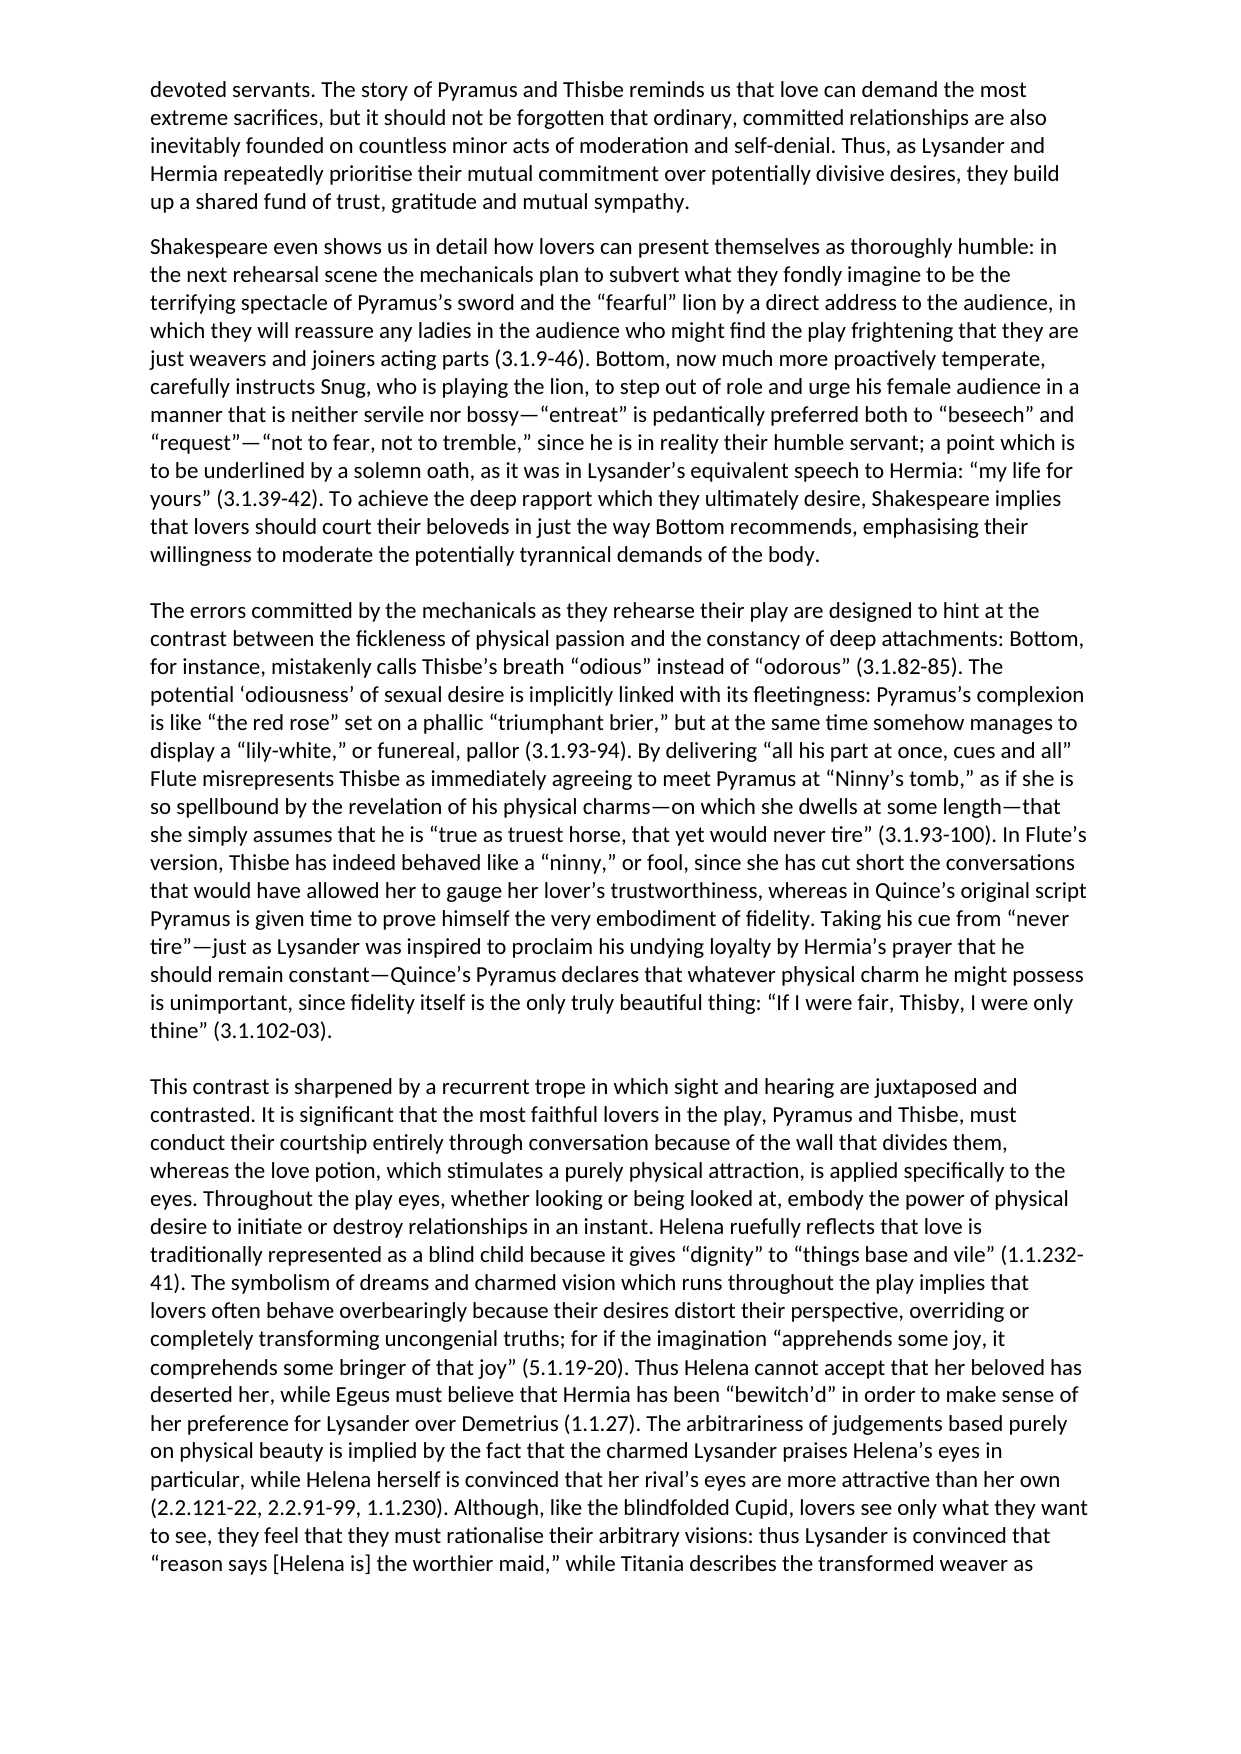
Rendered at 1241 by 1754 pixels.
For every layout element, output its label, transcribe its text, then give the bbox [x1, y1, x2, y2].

text devoted servants. The story of Pyramus and Thisbe reminds us that love can demand the most extreme sacrifices, but it should not be forgotten that ordinary, committed relationships are also inevitably founded on countless minor acts of moderation and self-denial. Thus, as Lysander and Hermia repeatedly prioritise their mutual commitment over potentially divisive desires, they build up a shared fund of trust, gratitude and mutual sympathy. [150, 75, 1090, 215]
text The errors committed by the mechanicals as they rehearse their play are designed to hint at the contrast between the fickleness of physical passion and the constancy of deep attachments: Bottom, for instance, mistakenly calls Thisbe’s breath “odious” instead of “odorous” (3.1.82-85). The potential ‘odiousness’ of sexual desire is implicitly linked with its fleetingness: Pyramus’s complexion is like “the red rose” set on a phallic “triumphant brier,” but at the same time somehow manages to display a “lily-white,” or funereal, pallor (3.1.93-94). By delivering “all his part at once, cues and all” Flute misrepresents Thisbe as immediately agreeing to meet Pyramus at “Ninny’s tomb,” as if she is so spellbound by the revelation of his physical charms—on which she dwells at some length—that she simply assumes that he is “true as truest horse, that yet would never tire” (3.1.93-100). In Flute’s version, Thisbe has indeed behaved like a “ninny,” or fool, since she has cut short the conversations that would have allowed her to gauge her lover’s trustworthiness, whereas in Quince’s original script Pyramus is given time to prove himself the very embodiment of fidelity. Taking his cue from “never tire”—just as Lysander was inspired to proclaim his undying loyalty by Hermia’s prayer that he should remain constant—Quince’s Pyramus declares that whatever physical charm he might possess is unimportant, since fidelity itself is the only truly beautiful thing: “If I were fair, Thisby, I were only thine” (3.1.102-03). [150, 596, 1090, 1044]
text Shakespeare even shows us in detail how lovers can present themselves as thoroughly humble: in the next rehearsal scene the mechanicals plan to subvert what they fondly imagine to be the terrifying spectacle of Pyramus’s sword and the “fearful” lion by a direct address to the audience, in which they will reassure any ladies in the audience who might find the play frightening that they are just weavers and joiners acting parts (3.1.9-46). Bottom, now much more proactively temperate, carefully instructs Snug, who is playing the lion, to step out of role and urge his female audience in a manner that is neither servile nor bossy—“entreat” is pedantically preferred both to “beseech” and “request”—“not to fear, not to tremble,” since he is in reality their humble servant; a point which is to be underlined by a solemn oath, as it was in Lysander’s equivalent speech to Hermia: “my life for yours” (3.1.39-42). To achieve the deep rapport which they ultimately desire, Shakespeare implies that lovers should court their beloveds in just the way Bottom recommends, emphasising their willingness to moderate the potentially tyrannical demands of the body. [150, 232, 1090, 568]
text This contrast is sharpened by a recurrent trope in which sight and hearing are juxtaposed and contrasted. It is significant that the most faithful lovers in the play, Pyramus and Thisbe, must conduct their courtship entirely through conversation because of the wall that divides them, whereas the love potion, which stimulates a purely physical attraction, is applied specifically to the eyes. Throughout the play eyes, whether looking or being looked at, embody the power of physical desire to initiate or destroy relationships in an instant. Helena ruefully reflects that love is traditionally represented as a blind child because it gives “dignity” to “things base and vile” (1.1.232-41). The symbolism of dreams and charmed vision which runs throughout the play implies that lovers often behave overbearingly because their desires distort their perspective, overriding or completely transforming uncongenial truths; for if the imagination “apprehends some joy, it comprehends some bringer of that joy” (5.1.19-20). Thus Helena cannot accept that her beloved has deserted her, while Egeus must believe that Hermia has been “bewitch’d” in order to make sense of her preference for Lysander over Demetrius (1.1.27). The arbitrariness of judgements based purely on physical beauty is implied by the fact that the charmed Lysander praises Helena’s eyes in particular, while Helena herself is convinced that her rival’s eyes are more attractive than her own (2.2.121-22, 2.2.91-99, 1.1.230). Although, like the blindfolded Cupid, lovers see only what they want to see, they feel that they must rationalise their arbitrary visions: thus Lysander is convinced that “reason says [Helena is] the worthier maid,” while Titania describes the transformed weaver as [150, 1072, 1090, 1577]
